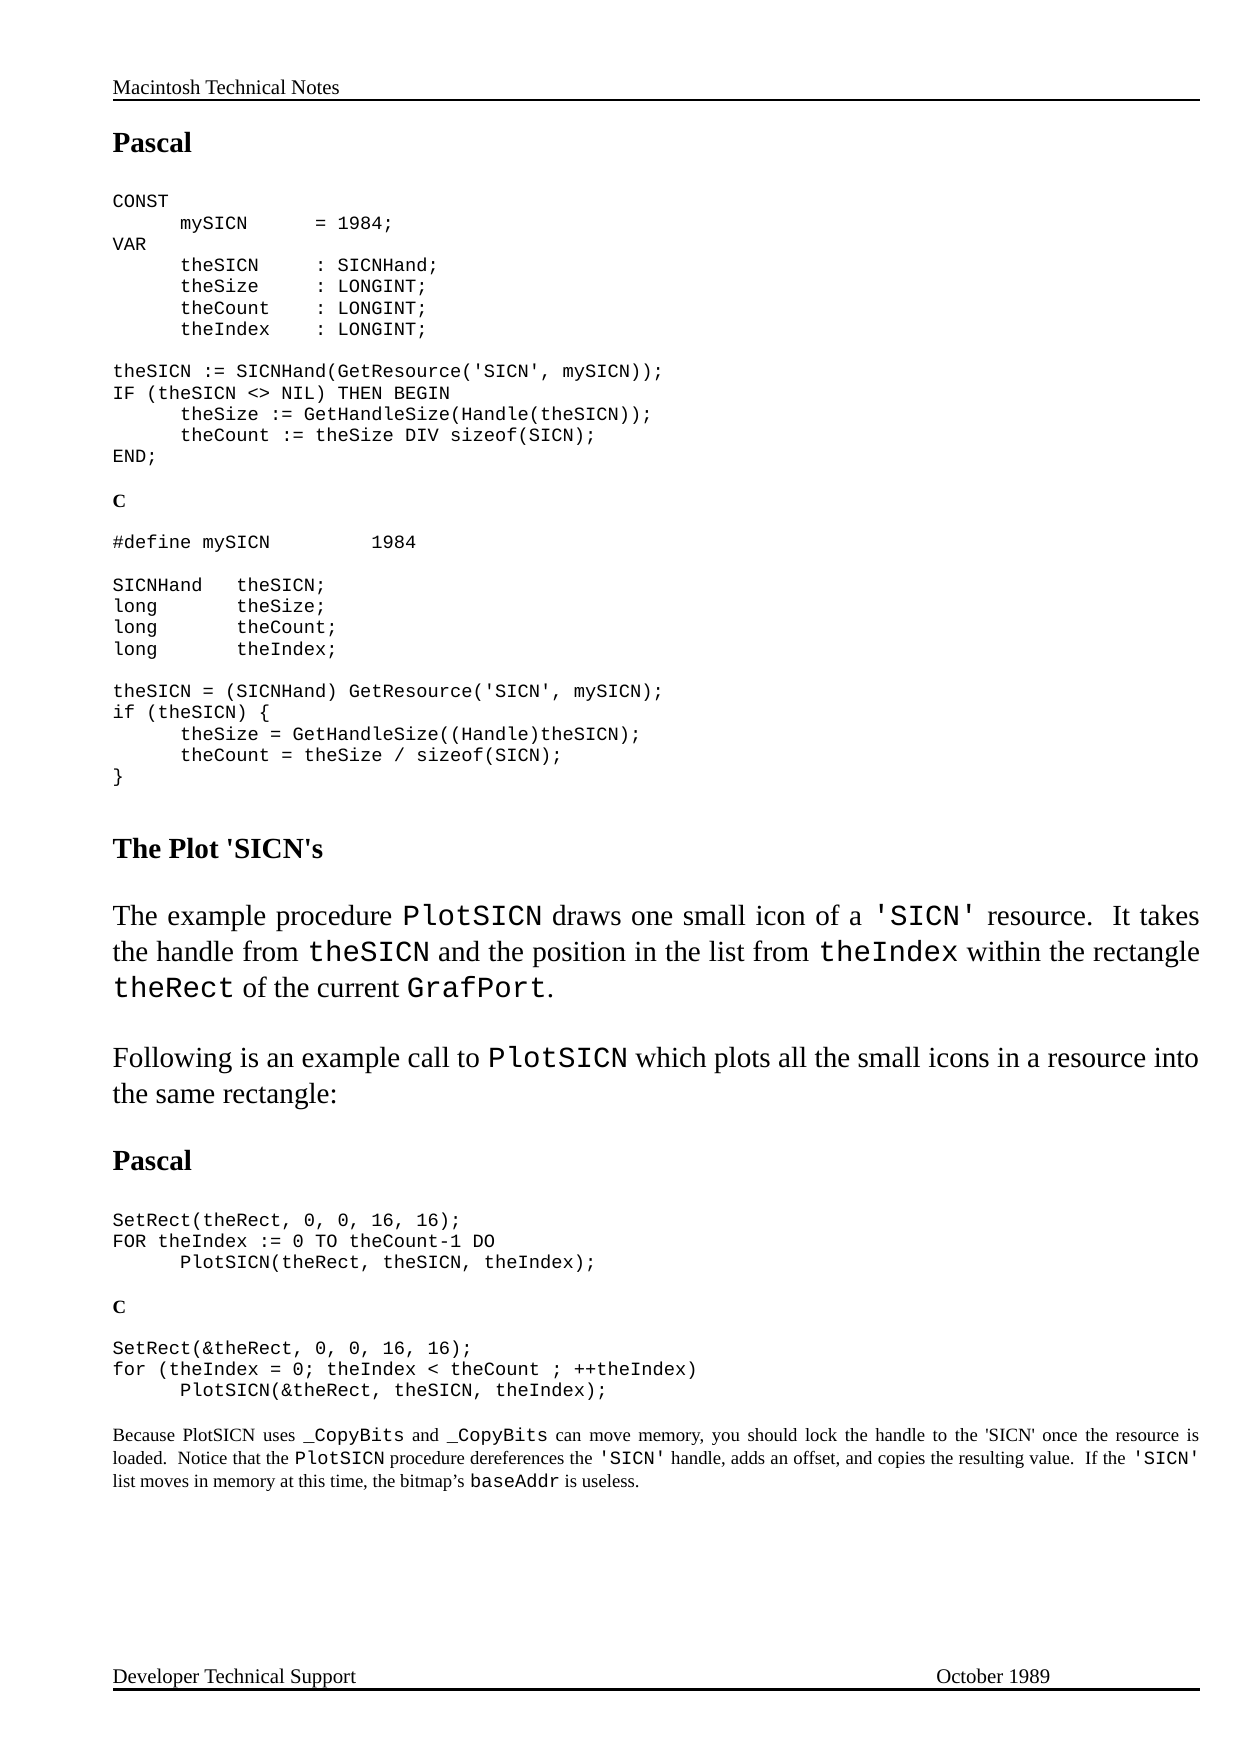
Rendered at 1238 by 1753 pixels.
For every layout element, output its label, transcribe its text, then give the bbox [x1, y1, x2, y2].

text CONST [112, 192, 1200, 213]
text theSize := GetHandleSize(Handle(theSICN)); [112, 405, 1200, 426]
text SetRect(theRect, 0, 0, 16, 16); [112, 1210, 1200, 1232]
text The example procedure PlotSICN draws one small icon of a 'SICN' resource. It takes the handle from theSICN and the position in the list from theIndex within the rectangle theRect of the current GrafPort. [112, 898, 1200, 1007]
text Pascal [112, 125, 1200, 159]
text Following is an example call to PlotSICN which plots all the small icons in a resource into the same rectangle: [112, 1040, 1200, 1110]
text long theCount; [112, 618, 1200, 639]
text Pascal [112, 1143, 1200, 1177]
text } [112, 767, 1200, 788]
text theSICN : SICNHand; [112, 256, 1200, 277]
text for (theIndex = 0; theIndex < theCount ; ++theIndex) [112, 1360, 1200, 1381]
text theSize : LONGINT; [112, 277, 1200, 298]
text SetRect(&theRect, 0, 0, 16, 16); [112, 1339, 1200, 1360]
text IF (theSICN <> NIL) THEN BEGIN [112, 383, 1200, 405]
text #define mySICN 1984 [112, 533, 1200, 554]
text theSICN := SICNHand(GetResource('SICN', mySICN)); [112, 362, 1200, 383]
text long theIndex; [112, 639, 1200, 661]
text theCount : LONGINT; [112, 298, 1200, 320]
text END; [112, 447, 1200, 468]
text SICNHand theSICN; [112, 576, 1200, 597]
text mySICN = 1984; [112, 213, 1200, 235]
text theSICN = (SICNHand) GetResource('SICN', mySICN); [112, 682, 1200, 703]
text Because PlotSICN uses _CopyBits and _CopyBits can move memory, you should lock the handle to the 'SICN' once the resource is loaded. Notice that the PlotSICN procedure dereferences the 'SICN' handle, adds an offset, and copies the resulting value. If the 'SICN' list moves in memory at this time, the bitmap’s baseAddr is useless. [112, 1424, 1200, 1493]
text theIndex : LONGINT; [112, 320, 1200, 341]
text PlotSICN(theRect, theSICN, theIndex); [112, 1253, 1200, 1274]
text FOR theIndex := 0 TO theCount-1 DO [112, 1232, 1200, 1253]
text The Plot 'SICN's [112, 831, 1200, 865]
text theSize = GetHandleSize((Handle)theSICN); [112, 724, 1200, 746]
text PlotSICN(&theRect, theSICN, theIndex); [112, 1381, 1200, 1402]
text theCount = theSize / sizeof(SICN); [112, 746, 1200, 767]
text long theSize; [112, 597, 1200, 618]
text if (theSICN) { [112, 703, 1200, 724]
text VAR [112, 235, 1200, 256]
text C [112, 490, 1200, 512]
text theCount := theSize DIV sizeof(SICN); [112, 426, 1200, 447]
text C [112, 1296, 1200, 1317]
